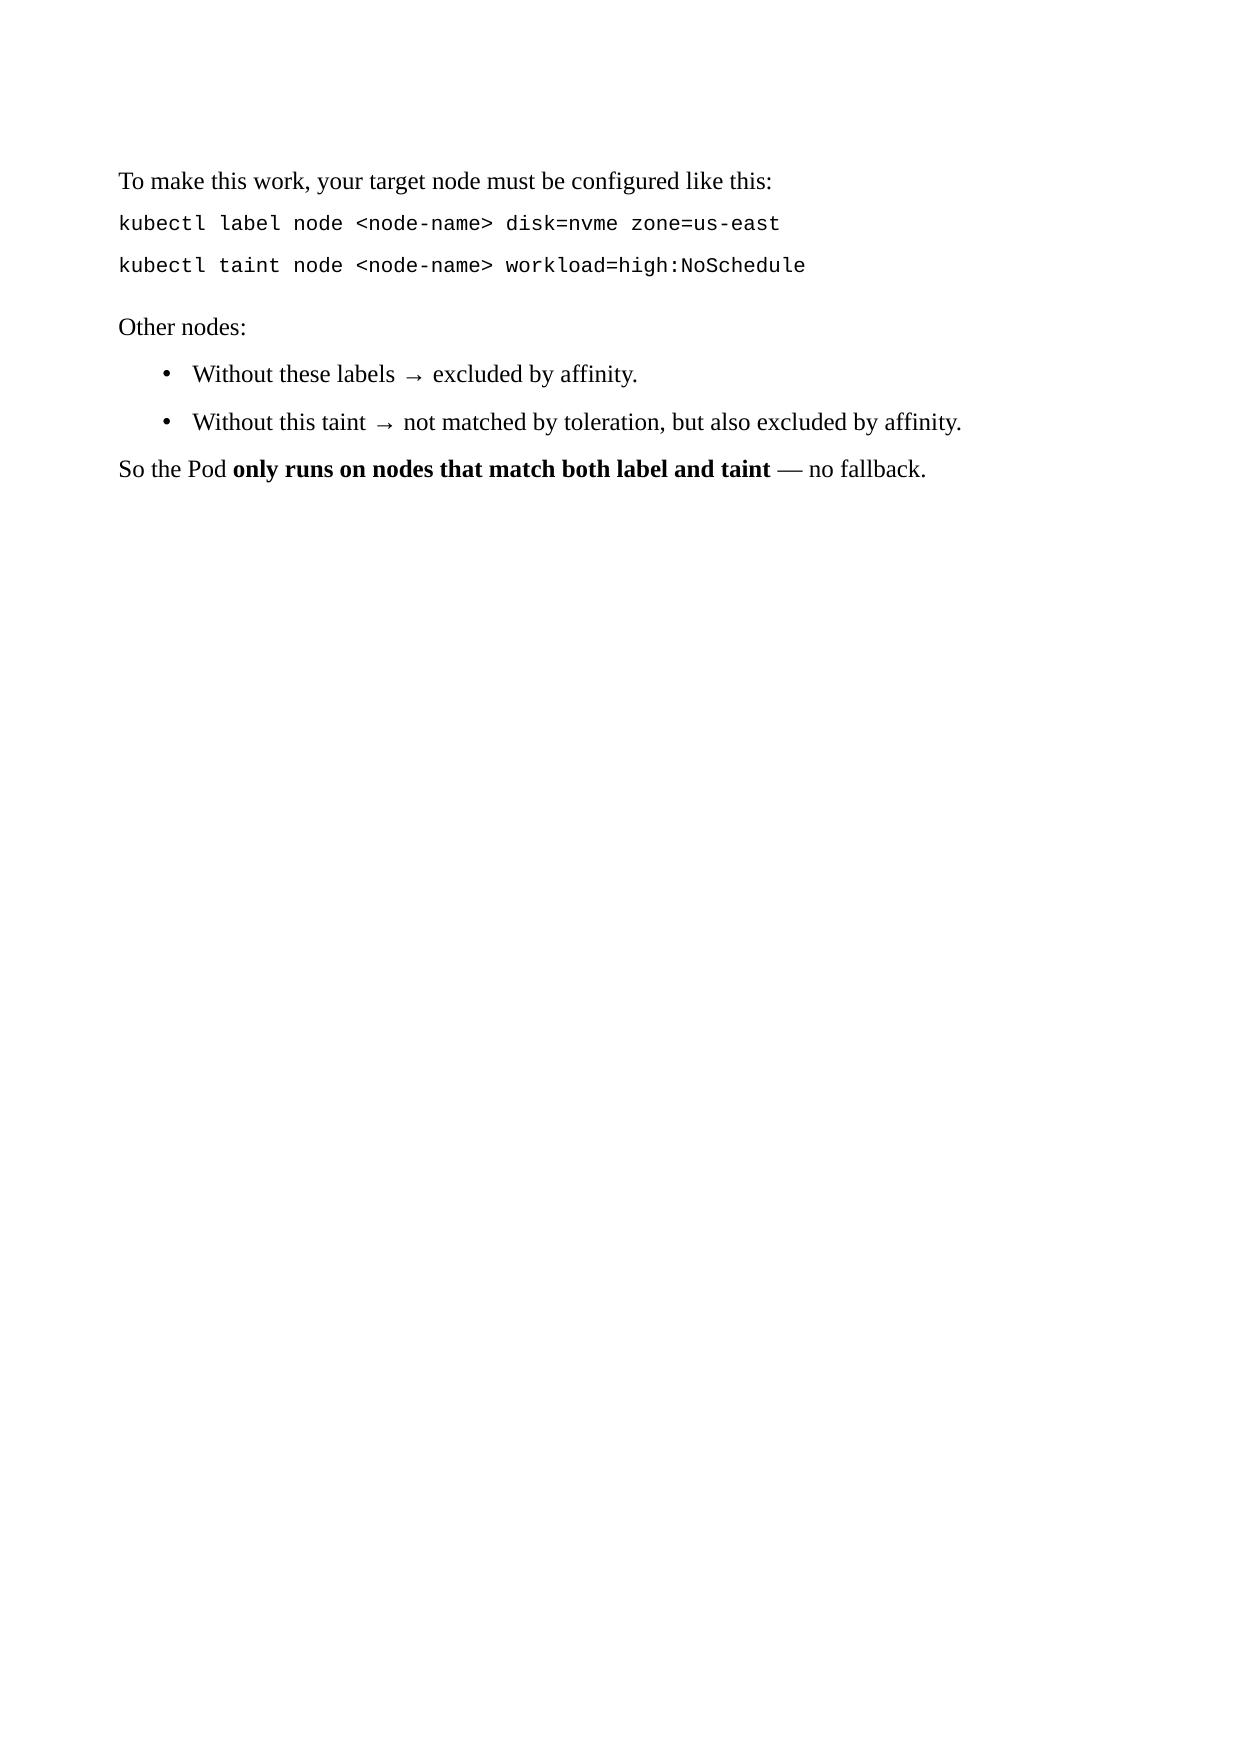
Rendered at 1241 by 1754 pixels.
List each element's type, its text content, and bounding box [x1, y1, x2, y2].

text Other nodes: [118, 312, 1122, 341]
text To make this work, your target node must be configured like this: [118, 166, 1122, 194]
text So the Pod only runs on nodes that match both label and taint — no fallback. [118, 454, 1122, 483]
list Without this taint → not matched by toleration, but also excluded by affinity. [162, 407, 1122, 436]
text kubectl label node <node-name> disk=nvme zone=us-east [118, 213, 1122, 237]
text kubectl taint node <node-name> workload=high:NoSchedule [118, 255, 1122, 279]
list Without these labels → excluded by affinity. [162, 359, 1122, 388]
